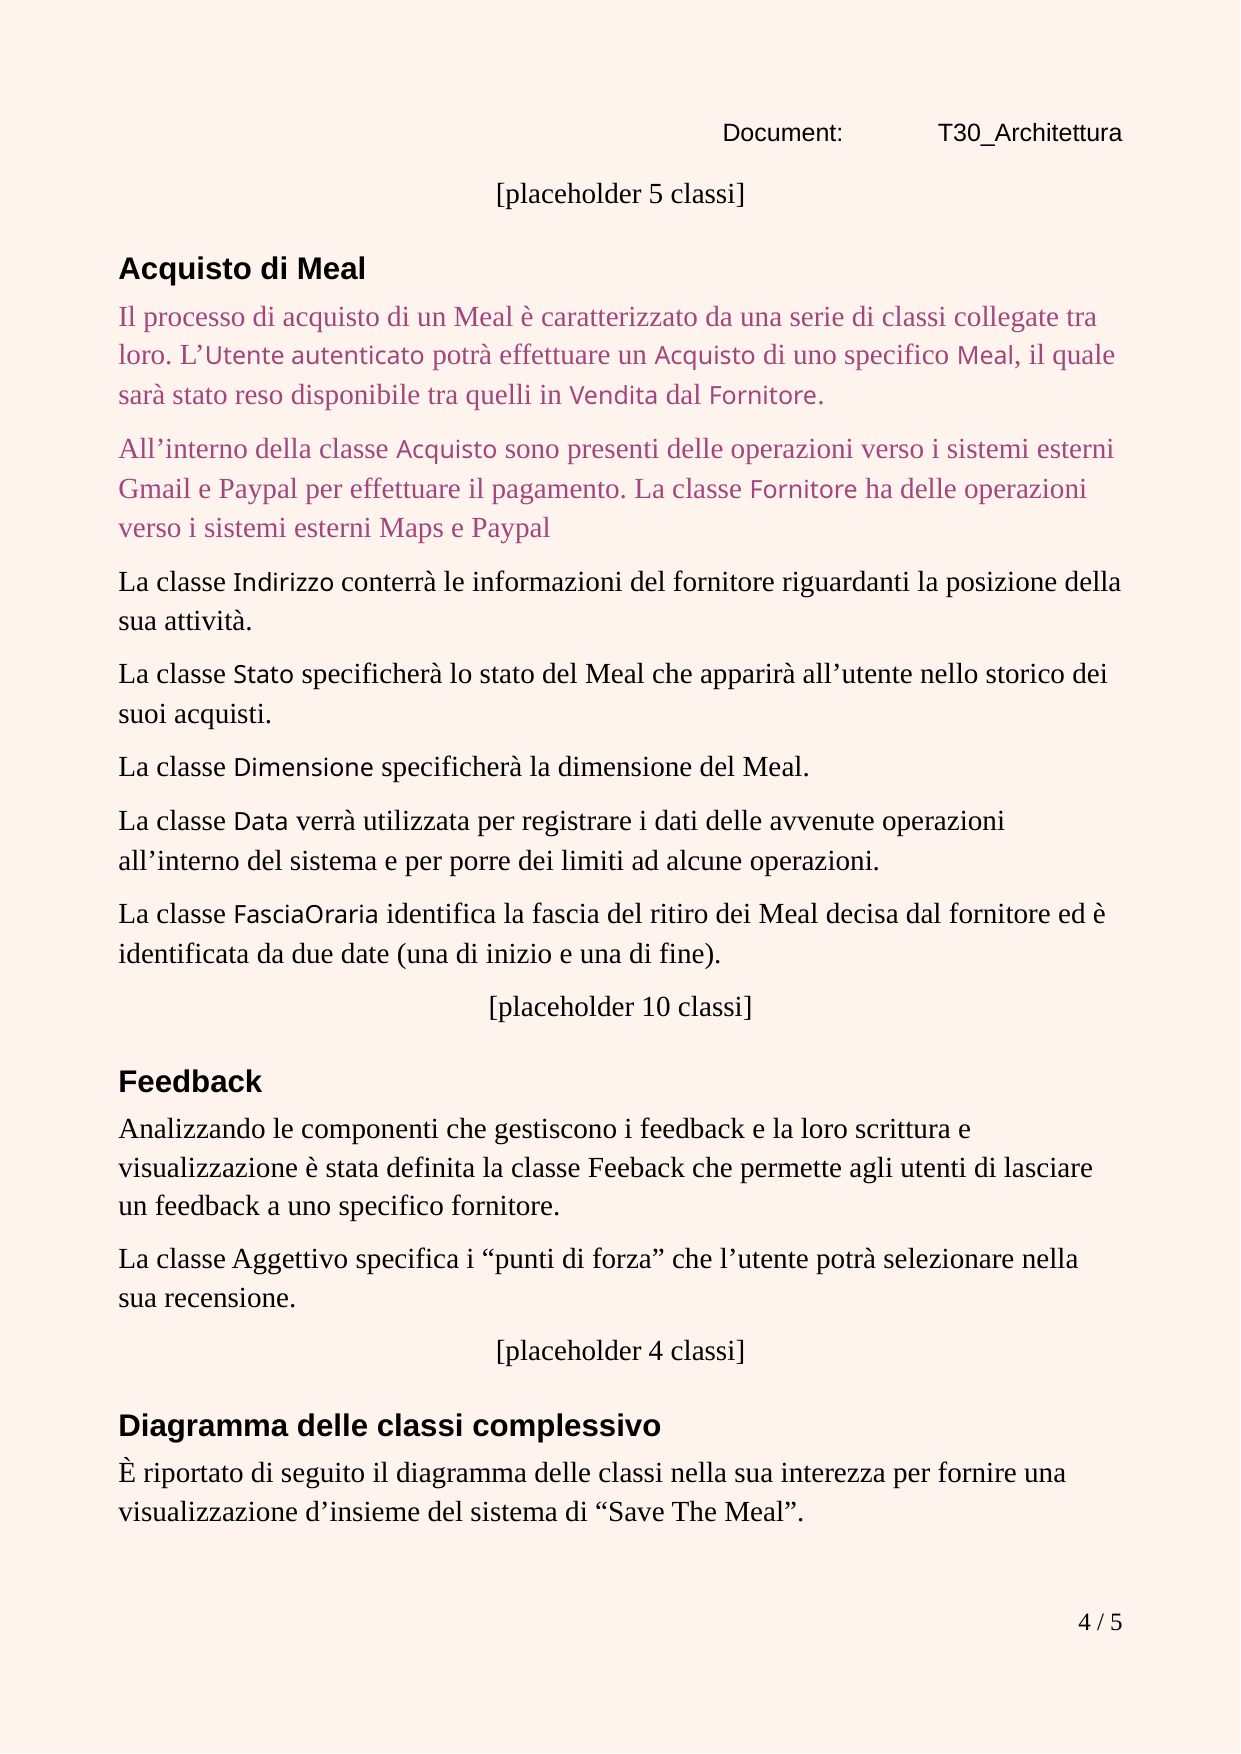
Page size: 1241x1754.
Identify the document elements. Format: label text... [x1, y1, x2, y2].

text È riportato di seguito il diagramma delle classi nella sua interezza per fornire una visualizzazione d’insieme del sistema di “Save The Meal”. [118, 1456, 1122, 1528]
subtitle Acquisto di Meal [118, 250, 1122, 286]
text Il processo di acquisto di un Meal è caratterizzato da una serie di classi collegate tra loro. L’Utente autenticato potrà effettuare un Acquisto di uno specifico Meal, il quale sarà stato reso disponibile tra quelli in Vendita dal Fornitore. [118, 299, 1122, 412]
text All’interno della classe Acquisto sono presenti delle operazioni verso i sistemi esterni Gmail e Paypal per effettuare il pagamento. La classe Fornitore ha delle operazioni verso i sistemi esterni Maps e Paypal [118, 431, 1122, 544]
subtitle Diagramma delle classi complessivo [118, 1407, 1122, 1443]
subtitle Feedback [118, 1063, 1122, 1099]
text [placeholder 4 classi] [118, 1333, 1122, 1367]
text La classe Indirizzo conterrà le informazioni del fornitore riguardanti la posizione della sua attività. [118, 564, 1122, 637]
text La classe Aggettivo specifica i “punti di forza” che l’utente potrà selezionare nella sua recensione. [118, 1241, 1122, 1313]
text La classe Dimensione specificherà la dimensione del Meal. [118, 749, 1122, 784]
text La classe Stato specificherà lo stato del Meal che apparirà all’utente nello storico dei suoi acquisti. [118, 656, 1122, 729]
text La classe FasciaOraria identifica la fascia del ritiro dei Meal decisa dal fornitore ed è identificata da due date (una di inizio e una di fine). [118, 896, 1122, 969]
text [placeholder 5 classi] [118, 176, 1122, 210]
text [placeholder 10 classi] [118, 989, 1122, 1022]
text Analizzando le componenti che gestiscono i feedback e la loro scrittura e visualizzazione è stata definita la classe Feeback che permette agli utenti di lasciare un feedback a uno specifico fornitore. [118, 1111, 1122, 1222]
text La classe Data verrà utilizzata per registrare i dati delle avvenute operazioni all’interno del sistema e per porre dei limiti ad alcune operazioni. [118, 803, 1122, 877]
